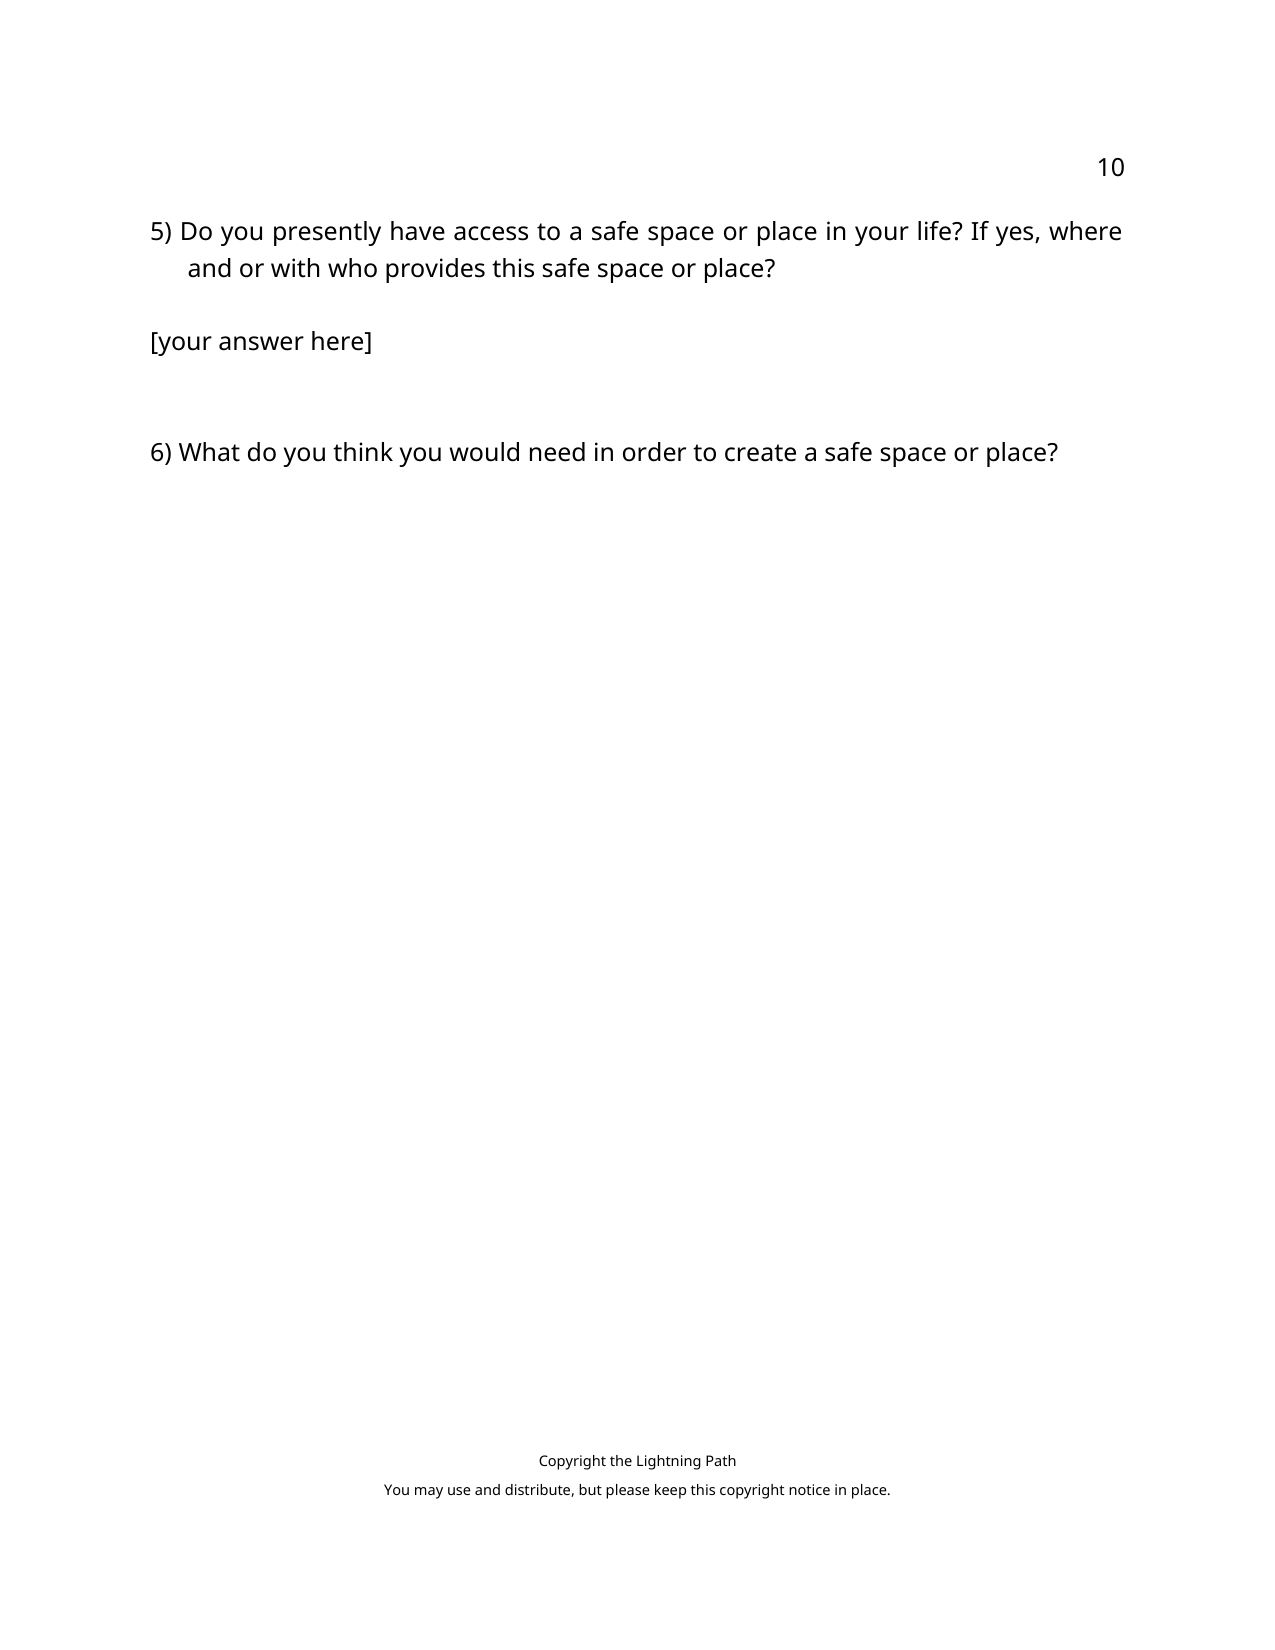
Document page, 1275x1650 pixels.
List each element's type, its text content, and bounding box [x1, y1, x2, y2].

list 6) What do you think you would need in order to create a safe space or place? [150, 434, 1125, 468]
list [your answer here] [150, 324, 1125, 358]
list 5) Do you presently have access to a safe space or place in your life? If yes, where and or with who provides this safe space or place? [150, 213, 1125, 284]
